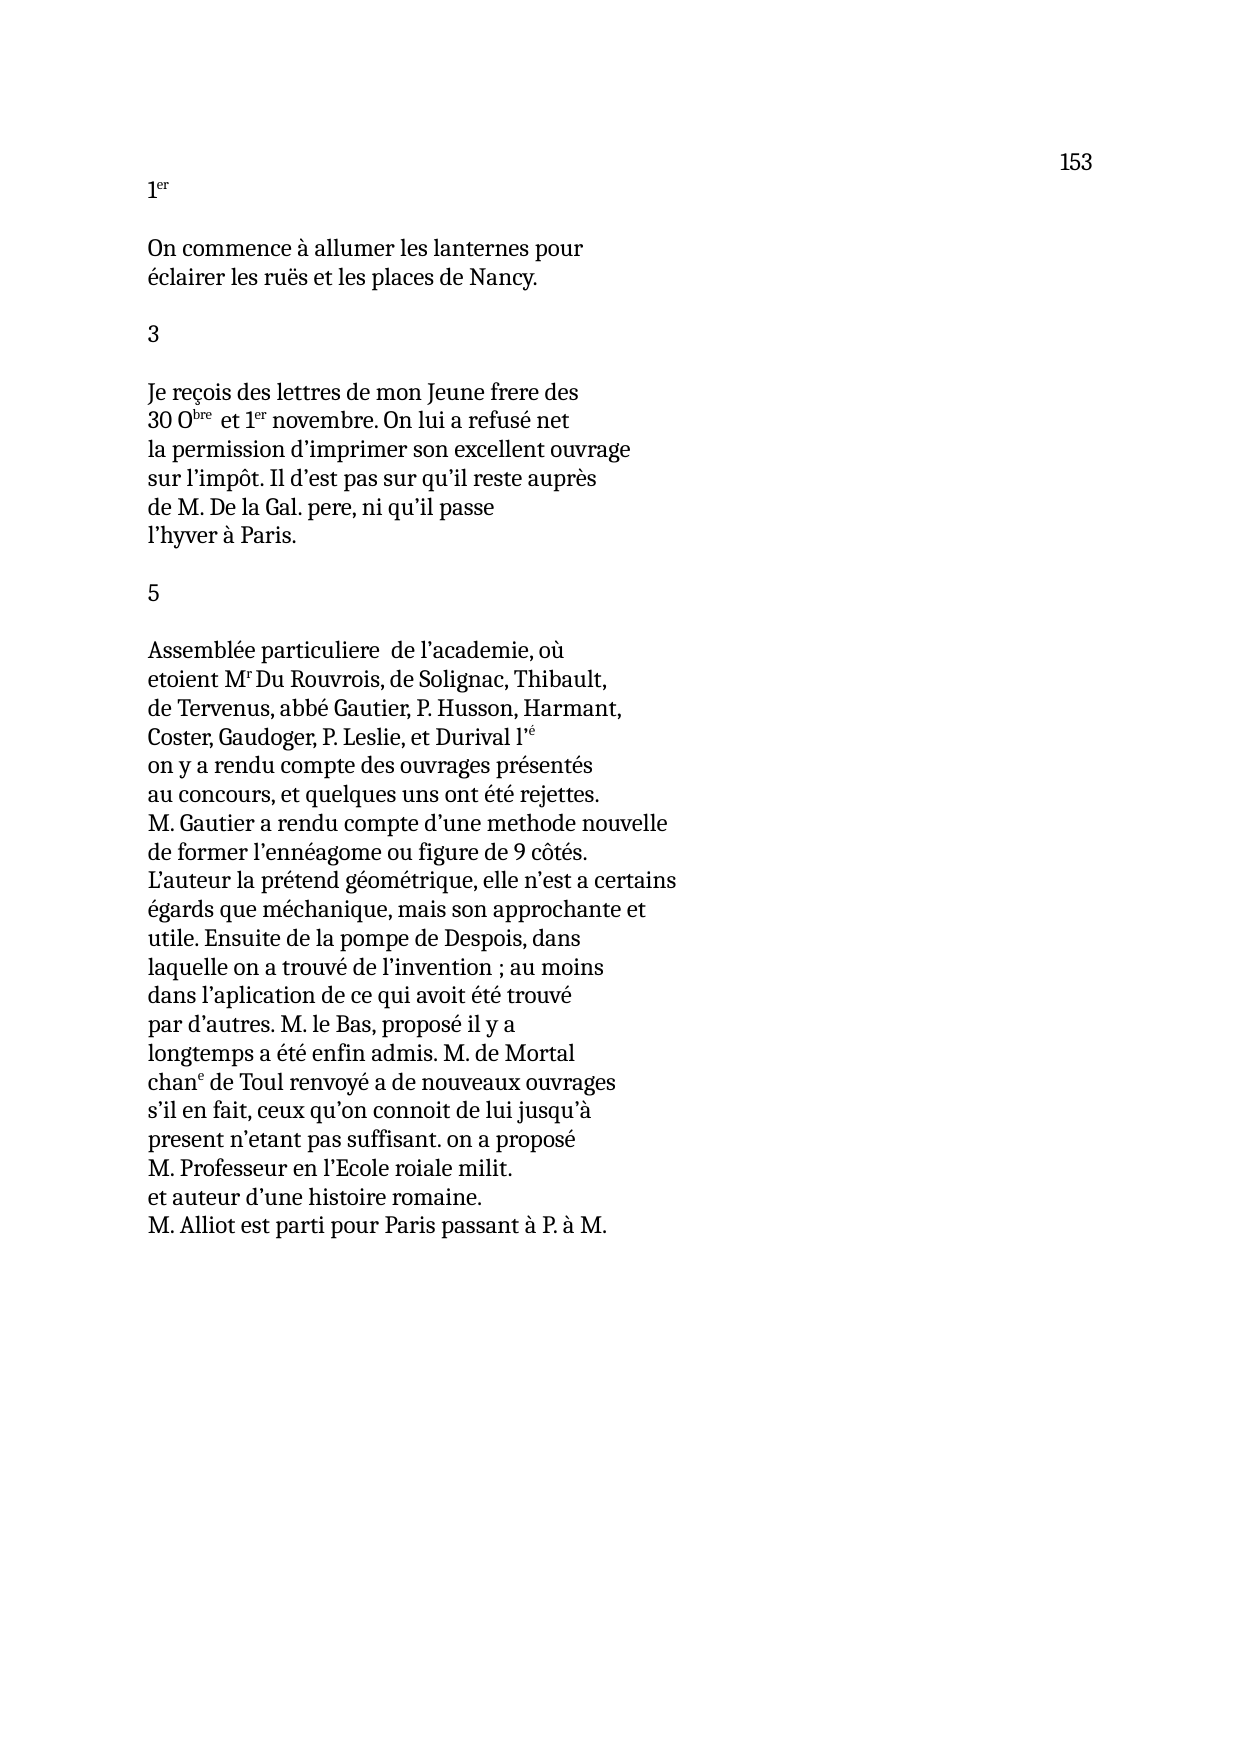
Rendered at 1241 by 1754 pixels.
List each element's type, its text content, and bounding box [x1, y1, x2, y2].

text M. Alliot est parti pour Paris passant à P. à M. [148, 1211, 1093, 1240]
text M. Gautier a rendu compte d’une methode nouvelle de former l’ennéagome ou figure de 9 côtés. L’auteur la prétend géométrique, elle n’est a certains égards que méchanique, mais son approchante et utile. Ensuite de la pompe de Despois, dans laquelle on a trouvé de l’invention ; au moins dans l’aplication de ce qui avoit été trouvé par d’autres. M. le Bas, proposé il y a longtemps a été enfin admis. M. de Mortal chane de Toul renvoyé a de nouveaux ouvrages s’il en fait, ceux qu’on connoit de lui jusqu’à present n’etant pas suffisant. on a proposé M. Professeur en l’Ecole roiale milit. et auteur d’une histoire romaine. [148, 809, 1093, 1211]
text 1er On commence à allumer les lanternes pour éclairer les ruës et les places de Nancy. [148, 176, 1093, 291]
text 153 [148, 148, 1093, 176]
text 5 Assemblée particuliere de l’academie, où etoient Mr Du Rouvrois, de Solignac, Thibault, de Tervenus, abbé Gautier, P. Husson, Harmant, Coster, Gaudoger, P. Leslie, et Durival l’é on y a rendu compte des ouvrages présentés au concours, et quelques uns ont été rejettes. [148, 579, 1093, 809]
text 3 Je reçois des lettres de mon Jeune frere des 30 Obre et 1er novembre. On lui a refusé net la permission d’imprimer son excellent ouvrage sur l’impôt. Il d’est pas sur qu’il reste auprès de M. De la Gal. pere, ni qu’il passe l’hyver à Paris. [148, 320, 1093, 550]
